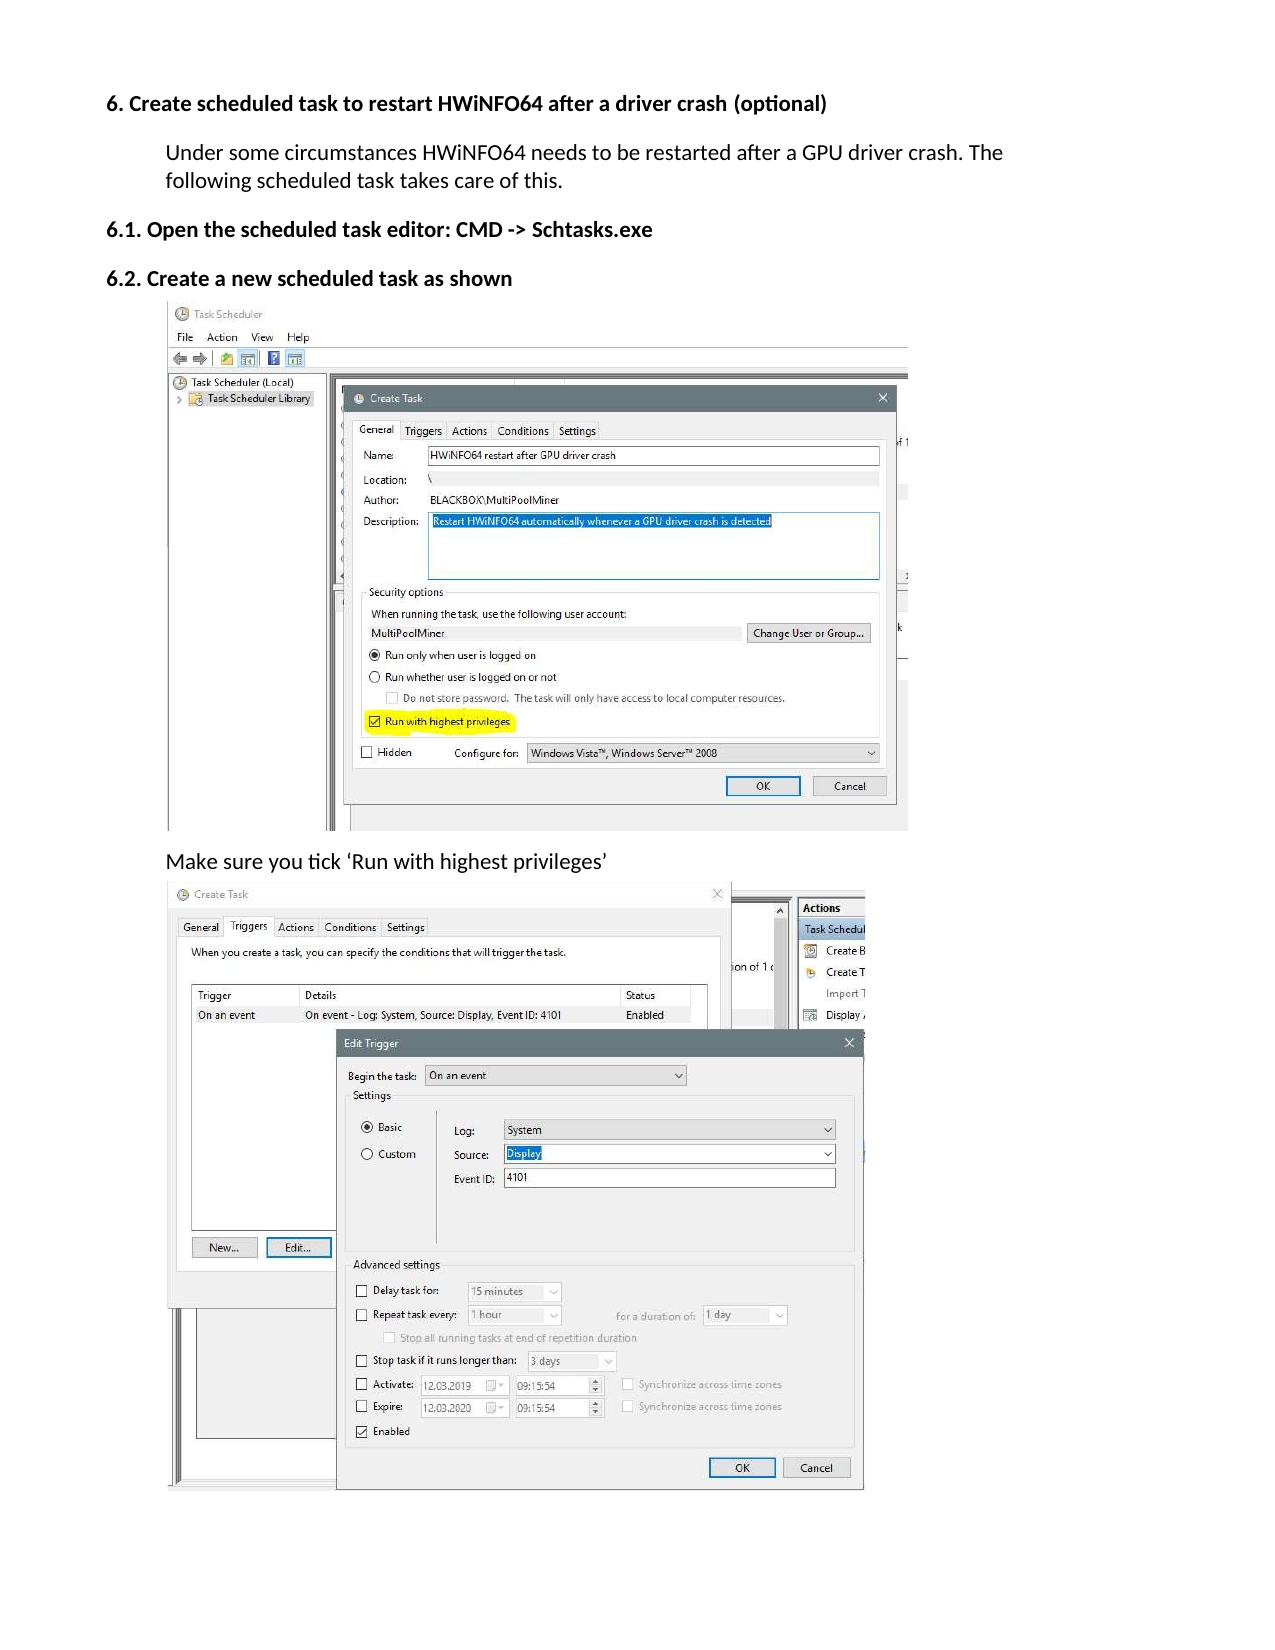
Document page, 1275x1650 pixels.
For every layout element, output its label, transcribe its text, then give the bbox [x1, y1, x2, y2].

picture [167, 301, 908, 831]
list 6.2. Create a new scheduled task as shown [106, 264, 1204, 292]
list 6.1. Open the scheduled task editor: CMD -> Schtasks.exe [106, 215, 1204, 243]
text Under some circumstances HWiNFO64 needs to be restarted after a GPU driver crash. The following scheduled task takes care of this. [165, 138, 1027, 194]
subtitle 6. Create scheduled task to restart HWiNFO64 after a driver crash (optional) [106, 89, 1204, 117]
picture [167, 881, 866, 1491]
text Make sure you tick ‘Run with highest privileges’ [165, 308, 1204, 875]
